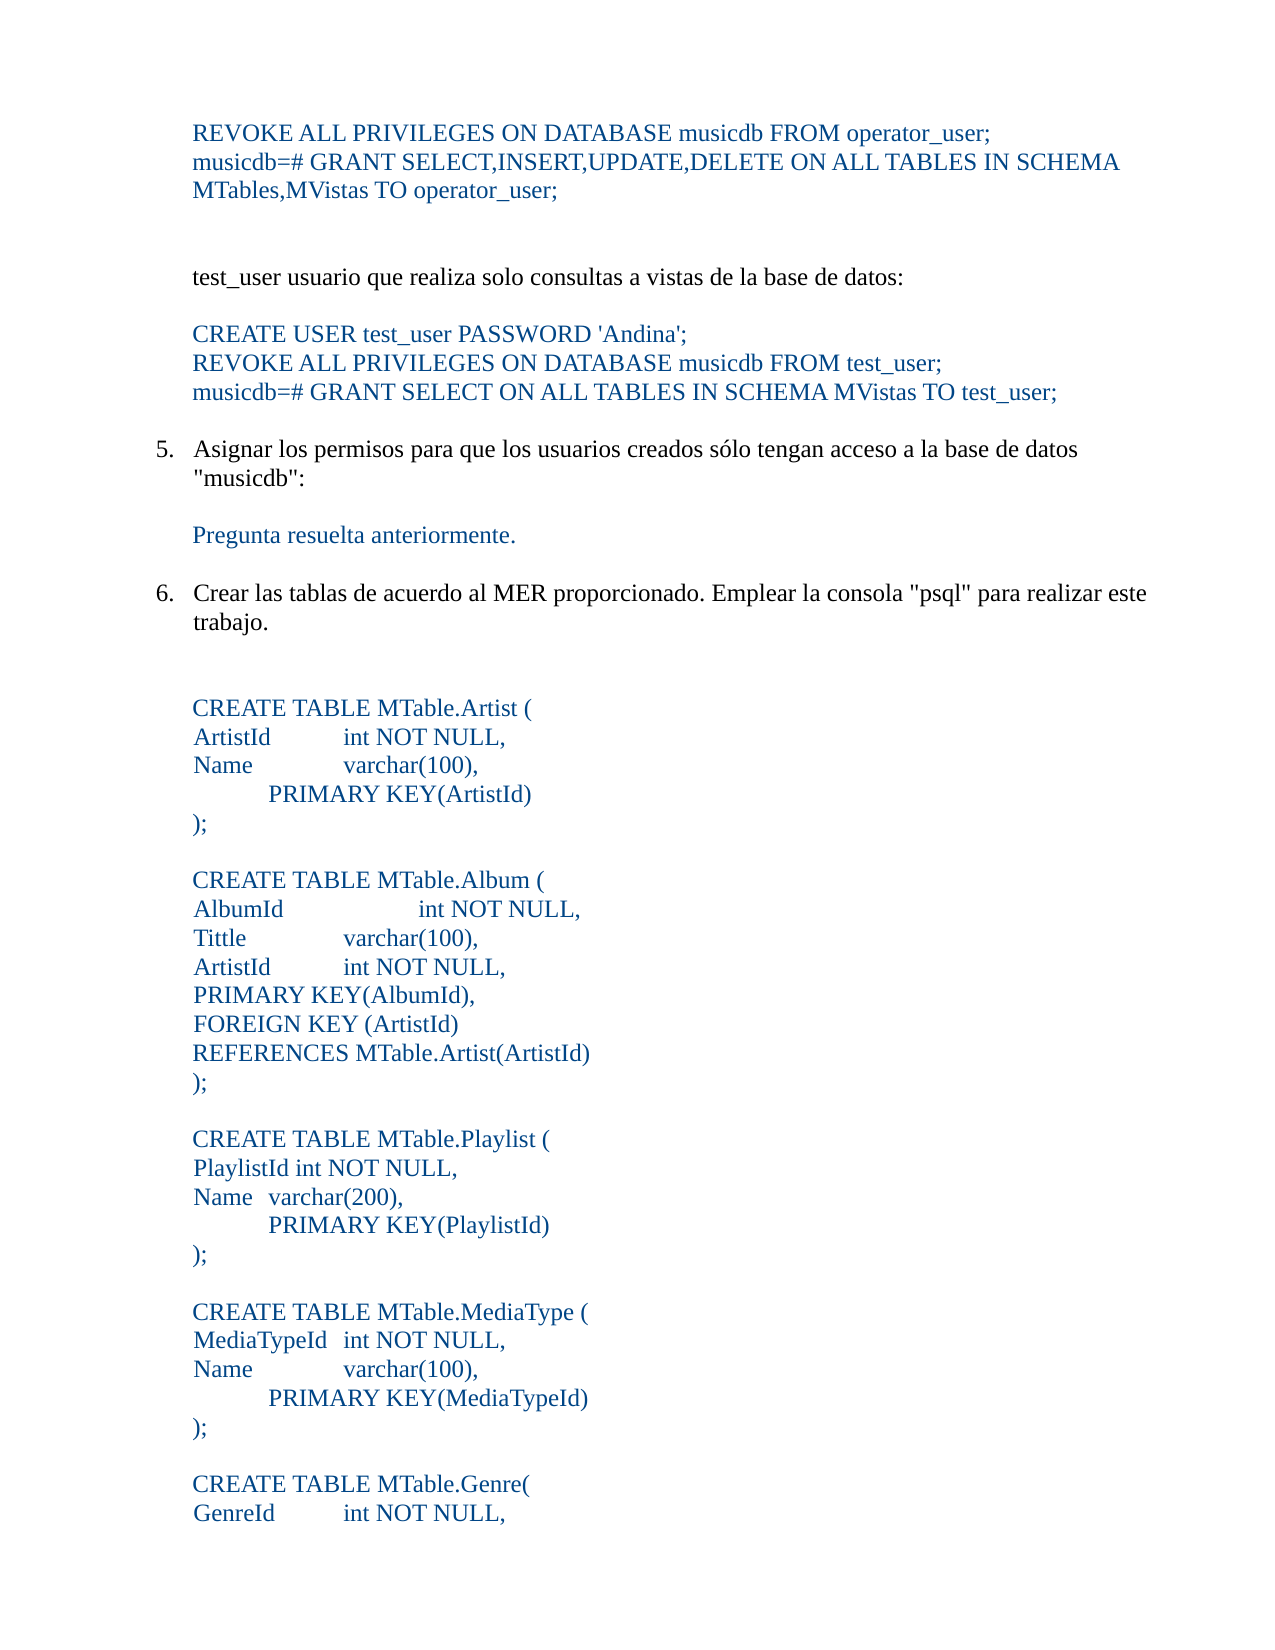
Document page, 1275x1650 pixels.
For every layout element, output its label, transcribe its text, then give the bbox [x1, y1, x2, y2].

text PRIMARY KEY(PlaylistId) [192, 1211, 1157, 1239]
text ); [192, 1412, 1157, 1441]
text REVOKE ALL PRIVILEGES ON DATABASE musicdb FROM operator_user; [192, 118, 1157, 147]
text ArtistId int NOT NULL, [192, 722, 1157, 751]
text Name varchar(200), [192, 1182, 1157, 1211]
text REVOKE ALL PRIVILEGES ON DATABASE musicdb FROM test_user; [192, 348, 1157, 377]
list Crear las tablas de acuerdo al MER proporcionado. Emplear la consola "psql" para realizar este trabajo. [156, 578, 1157, 636]
text test_user usuario que realiza solo consultas a vistas de la base de datos: [192, 262, 1157, 291]
text ); [192, 1067, 1157, 1096]
text musicdb=# GRANT SELECT ON ALL TABLES IN SCHEMA MVistas TO test_user; [192, 377, 1157, 406]
list Asignar los permisos para que los usuarios creados sólo tengan acceso a la base de datos "musicdb": [156, 434, 1157, 492]
text PRIMARY KEY(MediaTypeId) [192, 1383, 1157, 1412]
text REFERENCES MTable.Artist(ArtistId) [192, 1038, 1157, 1067]
text Name varchar(100), [192, 1354, 1157, 1383]
text Tittle varchar(100), [192, 923, 1157, 952]
text CREATE TABLE MTable.Artist ( [192, 693, 1157, 722]
text ); [192, 1239, 1157, 1268]
text PRIMARY KEY(AlbumId), [192, 981, 1157, 1009]
text CREATE USER test_user PASSWORD 'Andina'; [192, 319, 1157, 348]
text CREATE TABLE MTable.MediaType ( [192, 1297, 1157, 1326]
text MediaTypeId int NOT NULL, [192, 1326, 1157, 1354]
text CREATE TABLE MTable.Album ( [192, 866, 1157, 894]
text FOREIGN KEY (ArtistId) [192, 1009, 1157, 1038]
text ); [192, 808, 1157, 837]
text AlbumId int NOT NULL, [192, 894, 1157, 923]
text PlaylistId int NOT NULL, [192, 1153, 1157, 1182]
text GenreId int NOT NULL, [192, 1498, 1157, 1527]
text Name varchar(100), [192, 751, 1157, 779]
text musicdb=# GRANT SELECT,INSERT,UPDATE,DELETE ON ALL TABLES IN SCHEMA MTables,MVistas TO operator_user; [192, 147, 1157, 204]
text CREATE TABLE MTable.Playlist ( [192, 1124, 1157, 1153]
text Pregunta resuelta anteriormente. [192, 521, 1157, 549]
text CREATE TABLE MTable.Genre( [192, 1469, 1157, 1498]
text PRIMARY KEY(ArtistId) [192, 779, 1157, 808]
text ArtistId int NOT NULL, [192, 952, 1157, 981]
